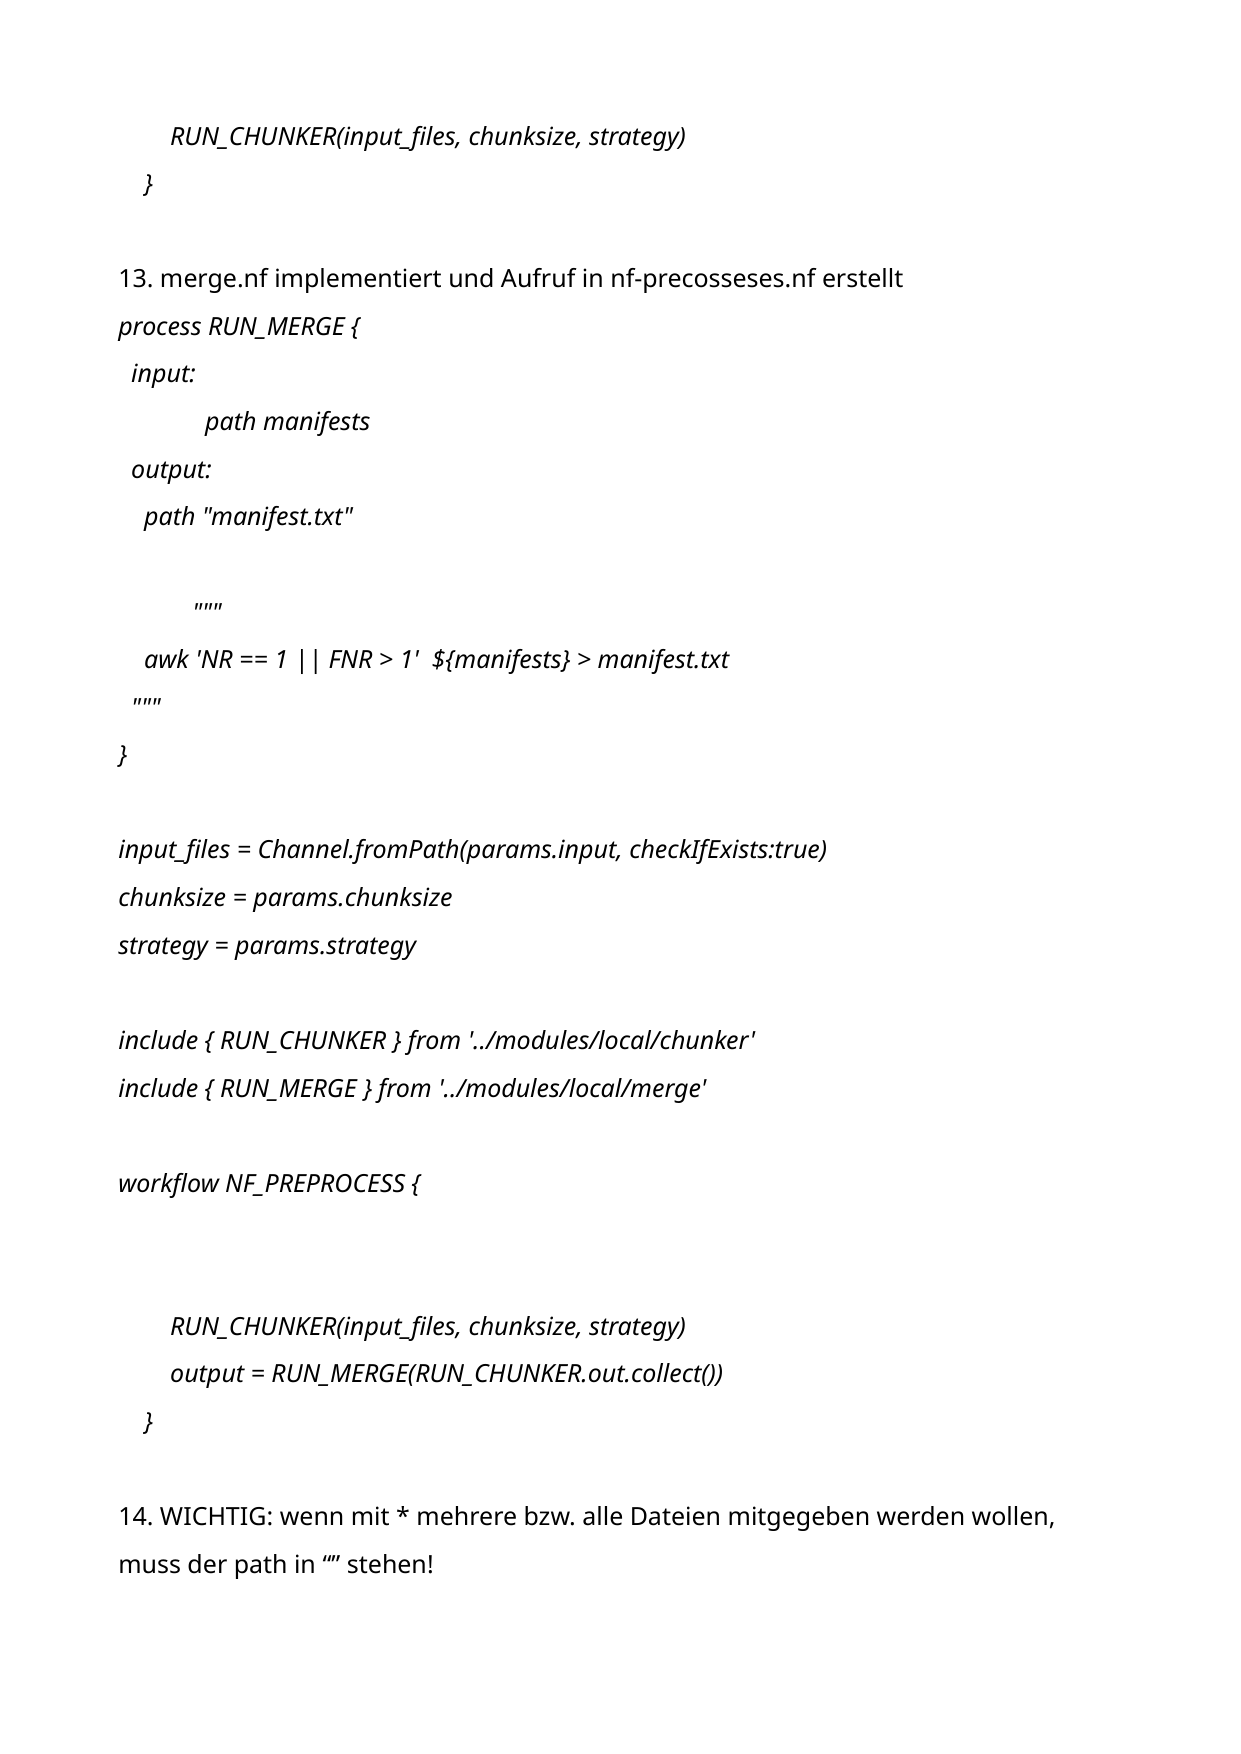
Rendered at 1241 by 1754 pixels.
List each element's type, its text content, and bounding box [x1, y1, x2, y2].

text include { RUN_MERGE } from '../modules/local/merge' [118, 1070, 1122, 1104]
text } [118, 737, 1122, 771]
text RUN_CHUNKER(input_files, chunksize, strategy) [118, 118, 1122, 152]
text include { RUN_CHUNKER } from '../modules/local/chunker' [118, 1023, 1122, 1057]
text strategy = params.strategy [118, 927, 1122, 961]
text output = RUN_MERGE(RUN_CHUNKER.out.collect()) [118, 1356, 1122, 1390]
text """ [118, 594, 1122, 628]
text RUN_CHUNKER(input_files, chunksize, strategy) [118, 1308, 1122, 1342]
text awk 'NR == 1 || FNR > 1' ${manifests} > manifest.txt [118, 642, 1122, 676]
text workflow NF_PREPROCESS { [118, 1165, 1122, 1199]
text 13. merge.nf implementiert und Aufruf in nf-precosseses.nf erstellt [118, 261, 1122, 295]
text input_files = Channel.fromPath(params.input, checkIfExists:true) [118, 832, 1122, 866]
text input: [118, 356, 1122, 390]
text process RUN_MERGE { [118, 308, 1122, 343]
text } [118, 1403, 1122, 1437]
text chunksize = params.chunksize [118, 880, 1122, 914]
text path "manifest.txt" [118, 499, 1122, 533]
text path manifests [118, 404, 1122, 438]
text """ [118, 689, 1122, 723]
text } [118, 166, 1122, 200]
text 14. WICHTIG: wenn mit * mehrere bzw. alle Dateien mitgegeben werden wollen, muss der path in “” stehen! [118, 1499, 1122, 1580]
text output: [118, 451, 1122, 485]
